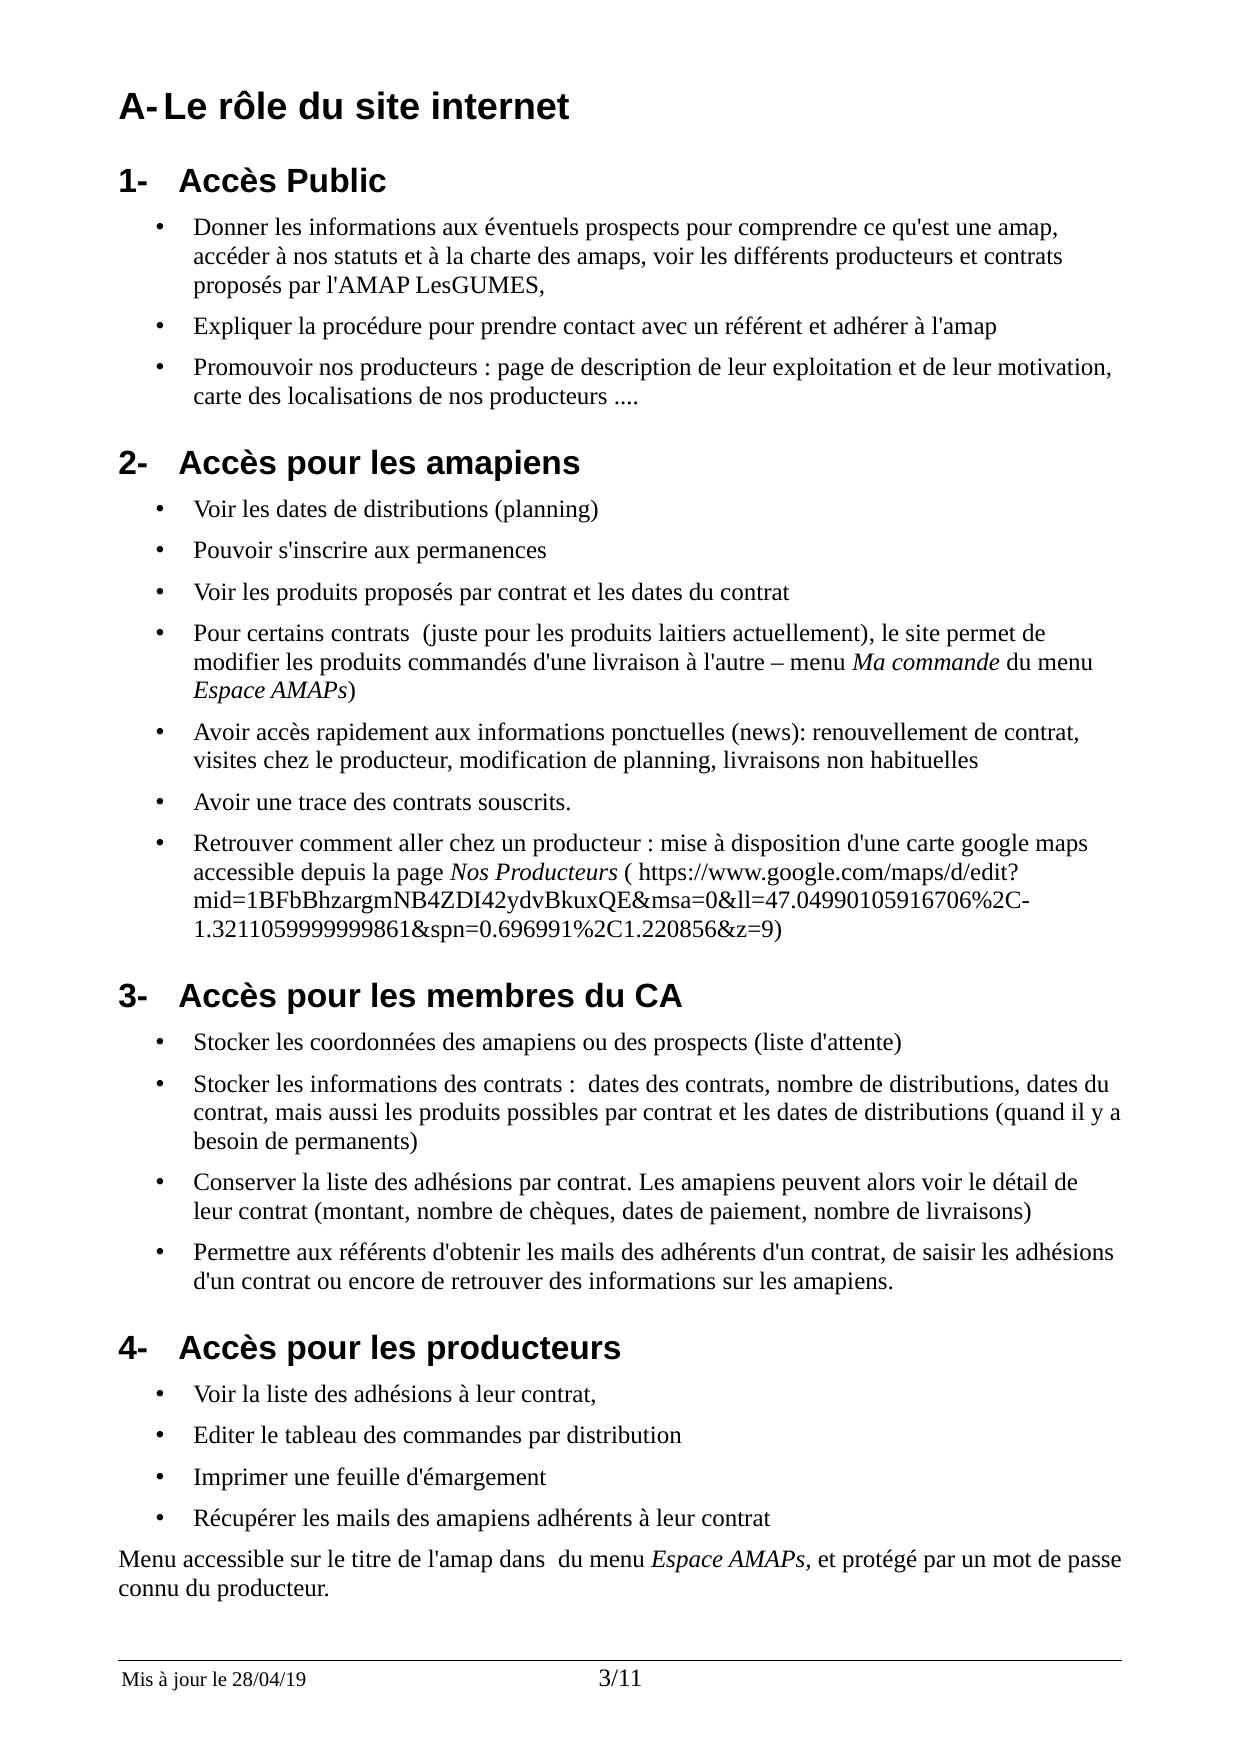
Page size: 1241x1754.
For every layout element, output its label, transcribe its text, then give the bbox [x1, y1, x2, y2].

subtitle Accès pour les producteurs [118, 1328, 1122, 1367]
text Menu accessible sur le titre de l'amap dans du menu Espace AMAPs, et protégé par un mot de passe connu du producteur. [118, 1544, 1122, 1602]
subtitle Accès pour les membres du CA [118, 976, 1122, 1015]
list Permettre aux référents d'obtenir les mails des adhérents d'un contrat, de saisir les adhésions d'un contrat ou encore de retrouver des informations sur les amapiens. [156, 1237, 1122, 1295]
list Imprimer une feuille d'émargement [156, 1462, 1122, 1491]
list Voir les produits proposés par contrat et les dates du contrat [156, 577, 1122, 605]
list Editer le tableau des commandes par distribution [156, 1421, 1122, 1449]
subtitle Le rôle du site internet [118, 84, 1122, 128]
list Retrouver comment aller chez un producteur : mise à disposition d'une carte google maps accessible depuis la page Nos Producteurs ( https://www.google.com/maps/d/edit?mid=1BFbBhzargmNB4ZDI42ydvBkuxQE&msa=0&ll=47.04990105916706%2C-1.3211059999999861&spn=0.696991%2C1.220856&z=9) [156, 828, 1122, 943]
list Voir la liste des adhésions à leur contrat, [156, 1379, 1122, 1408]
list Promouvoir nos producteurs : page de description de leur exploitation et de leur motivation, carte des localisations de nos producteurs .... [156, 352, 1122, 410]
list Pour certains contrats (juste pour les produits laitiers actuellement), le site permet de modifier les produits commandés d'une livraison à l'autre – menu Ma commande du menu Espace AMAPs) [156, 618, 1122, 704]
list Stocker les informations des contrats : dates des contrats, nombre de distributions, dates du contrat, mais aussi les produits possibles par contrat et les dates de distributions (quand il y a besoin de permanents) [156, 1069, 1122, 1155]
list Pouvoir s'inscrire aux permanences [156, 535, 1122, 564]
list Avoir une trace des contrats souscrits. [156, 787, 1122, 815]
list Donner les informations aux éventuels prospects pour comprendre ce qu'est une amap, accéder à nos statuts et à la charte des amaps, voir les différents producteurs et contrats proposés par l'AMAP LesGUMES, [156, 212, 1122, 298]
list Avoir accès rapidement aux informations ponctuelles (news): renouvellement de contrat, visites chez le producteur, modification de planning, livraisons non habituelles [156, 717, 1122, 774]
list Récupérer les mails des amapiens adhérents à leur contrat [156, 1503, 1122, 1532]
list Voir les dates de distributions (planning) [156, 494, 1122, 523]
subtitle Accès pour les amapiens [118, 443, 1122, 482]
subtitle Accès Public [118, 161, 1122, 200]
list Expliquer la procédure pour prendre contact avec un référent et adhérer à l'amap [156, 311, 1122, 340]
list Conserver la liste des adhésions par contrat. Les amapiens peuvent alors voir le détail de leur contrat (montant, nombre de chèques, dates de paiement, nombre de livraisons) [156, 1167, 1122, 1225]
list Stocker les coordonnées des amapiens ou des prospects (liste d'attente) [156, 1027, 1122, 1056]
